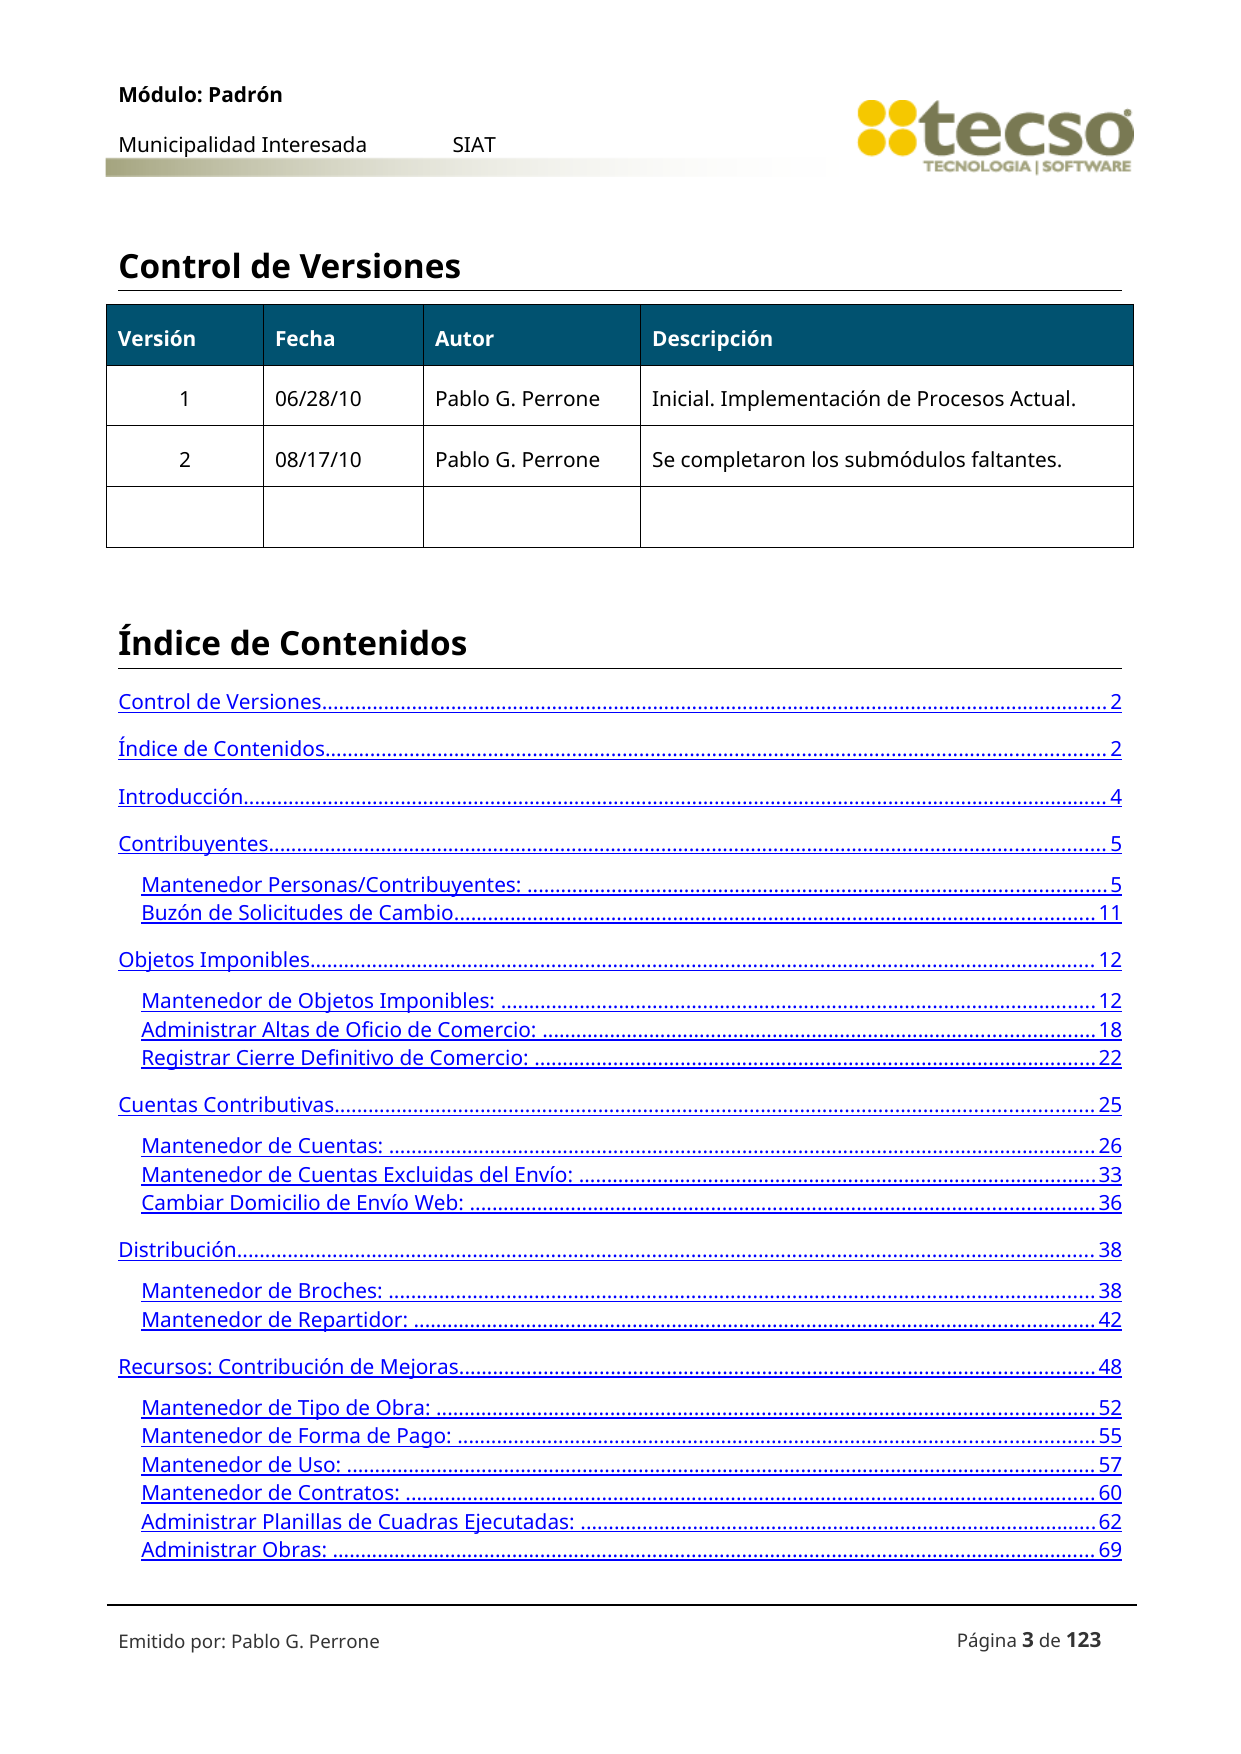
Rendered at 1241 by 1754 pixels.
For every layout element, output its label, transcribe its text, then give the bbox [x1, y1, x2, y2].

table_cell [424, 487, 640, 547]
text Mantenedor de Broches: 38 [141, 1276, 1122, 1301]
table_cell [264, 487, 423, 547]
text Registrar Cierre Definitivo de Comercio: 22 [141, 1043, 1122, 1067]
table_header Autor [424, 305, 640, 365]
text Mantenedor Personas/Contribuyentes: 5 [141, 870, 1122, 894]
text Mantenedor de Objetos Imponibles: 12 [141, 986, 1122, 1011]
text Administrar Altas de Oficio de Comercio: 18 [141, 1015, 1122, 1039]
table_cell 2 [107, 426, 263, 486]
table_cell Inicial. Implementación de Procesos Actual. [641, 366, 1133, 425]
table_cell [107, 487, 263, 547]
table_cell [641, 487, 1133, 547]
table_cell 17/08/10 [264, 426, 423, 486]
text Índice de Contenidos 2 [118, 734, 1122, 759]
text Mantenedor de Tipo de Obra: 52 [141, 1393, 1122, 1417]
text Mantenedor de Cuentas: 26 [141, 1131, 1122, 1156]
table_header Fecha [264, 305, 423, 365]
text Mantenedor de Forma de Pago: 55 [141, 1421, 1122, 1446]
table_header Descripción [641, 305, 1133, 365]
subtitle Índice de Contenidos [118, 620, 1122, 668]
text Recursos: Contribución de Mejoras 48 [118, 1352, 1122, 1376]
table_cell Pablo G. Perrone [424, 426, 640, 486]
subtitle Control de Versiones [118, 243, 1122, 290]
picture [105, 100, 1134, 177]
table_cell 28/06/10 [264, 366, 423, 425]
text Contribuyentes 5 [118, 829, 1122, 853]
text Mantenedor de Uso: 57 [141, 1450, 1122, 1474]
text Mantenedor de Cuentas Excluidas del Envío: 33 [141, 1160, 1122, 1184]
text Administrar Planillas de Cuadras Ejecutadas: 62 [141, 1507, 1122, 1531]
text Objetos Imponibles 12 [118, 946, 1122, 970]
text Buzón de Solicitudes de Cambio 11 [141, 898, 1122, 922]
table_cell Pablo G. Perrone [424, 366, 640, 425]
text Mantenedor de Contratos: 60 [141, 1478, 1122, 1502]
text Administrar Obras: 69 [141, 1535, 1122, 1559]
text Cuentas Contributivas 25 [118, 1091, 1122, 1115]
text Introducción 4 [118, 782, 1122, 806]
table_cell 1 [107, 366, 263, 425]
text Control de Versiones 2 [118, 687, 1122, 712]
text Cambiar Domicilio de Envío Web: 36 [141, 1188, 1122, 1212]
text Distribución 38 [118, 1236, 1122, 1260]
table_cell Se completaron los submódulos faltantes. [641, 426, 1133, 486]
text Mantenedor de Repartidor: 42 [141, 1305, 1122, 1329]
table_header Versión [107, 305, 263, 365]
